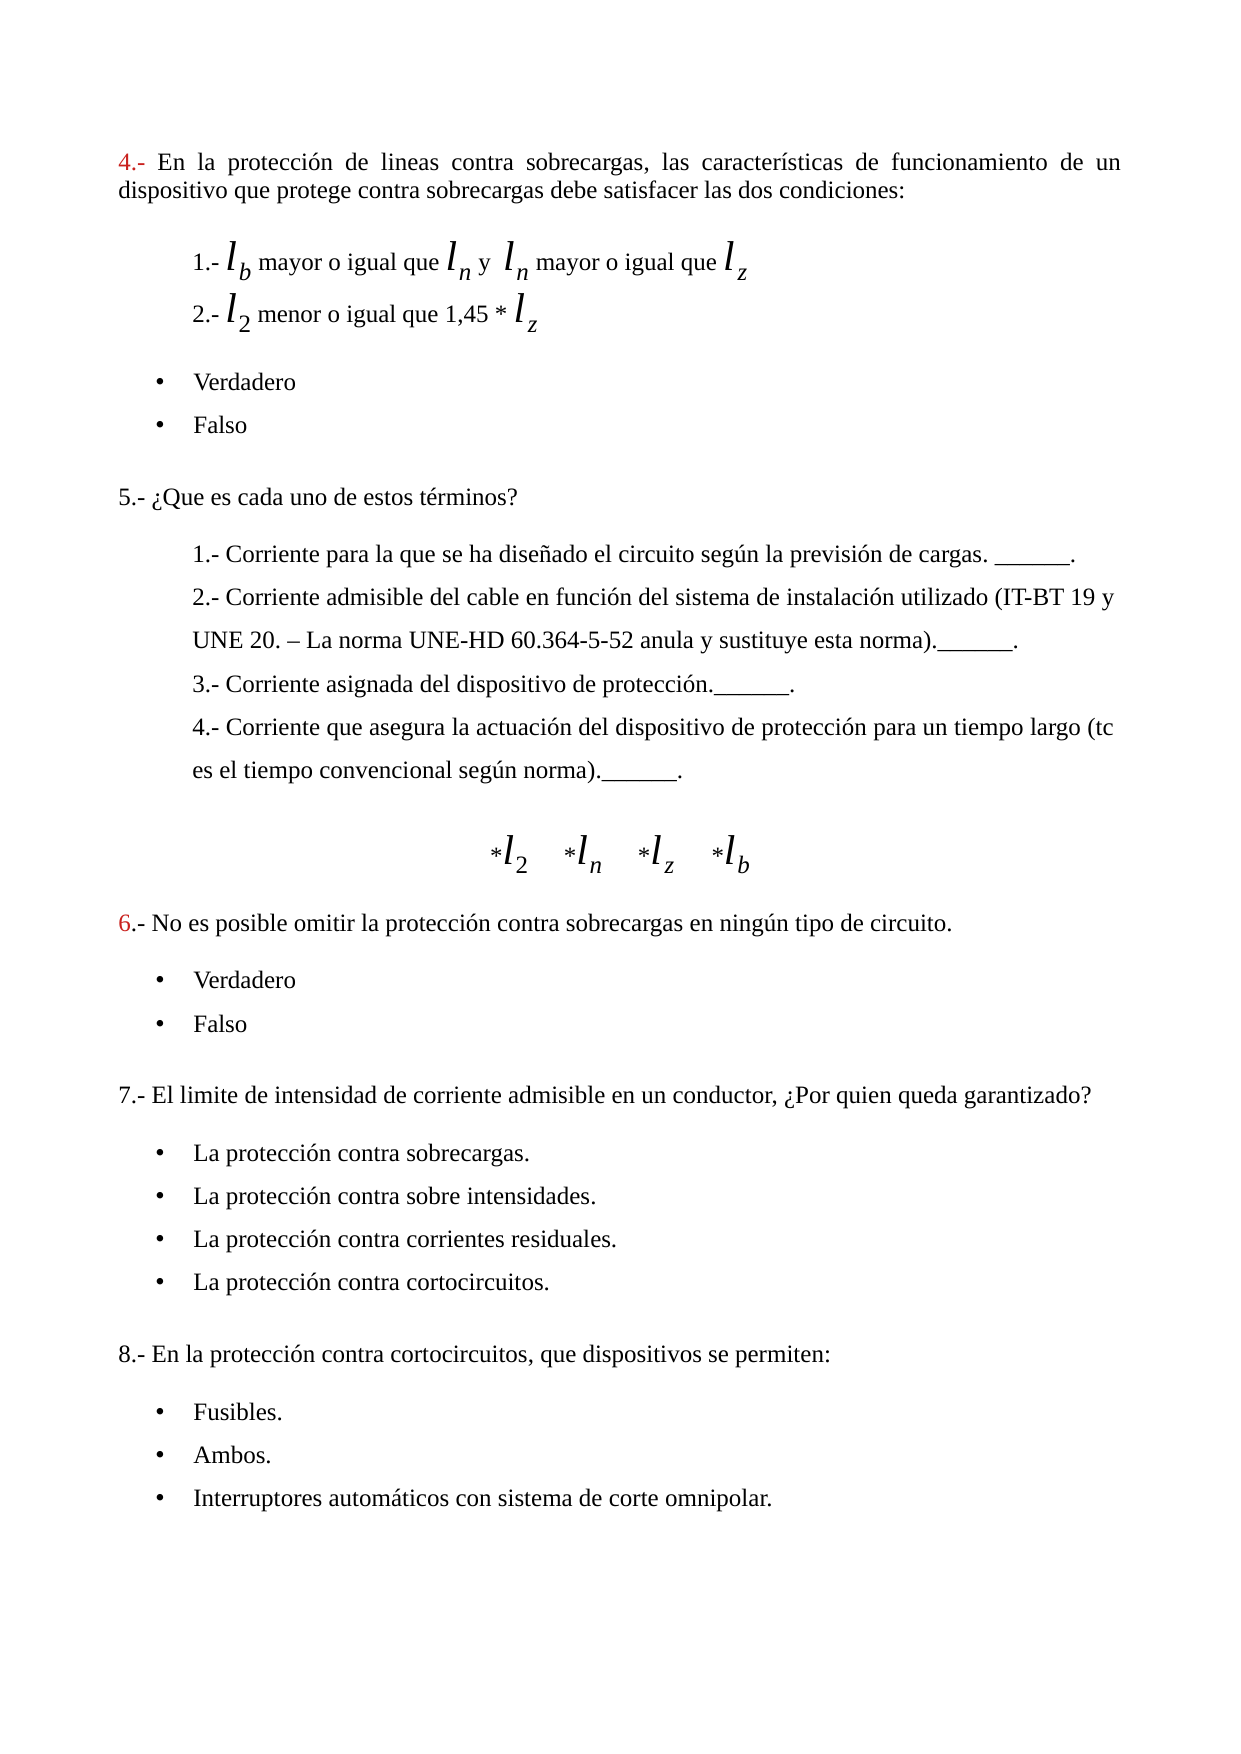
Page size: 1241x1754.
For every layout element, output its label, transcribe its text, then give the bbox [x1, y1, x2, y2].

list La protección contra sobrecargas. [156, 1138, 1122, 1167]
text 7.- El limite de intensidad de corriente admisible en un conductor, ¿Por quien queda garantizado? [118, 1081, 1122, 1109]
text 1.- Corriente para la que se ha diseñado el circuito según la previsión de cargas. ______. [118, 539, 1122, 568]
list Fusibles. [156, 1397, 1122, 1426]
list La protección contra sobre intensidades. [156, 1181, 1122, 1210]
text 4.- En la protección de lineas contra sobrecargas, las características de funcionamiento de un dispositivo que protege contra sobrecargas debe satisfacer las dos condiciones: [118, 147, 1122, 204]
list La protección contra cortocircuitos. [156, 1267, 1122, 1296]
list Verdadero [156, 966, 1122, 994]
text 4.- Corriente que asegura la actuación del dispositivo de protección para un tiempo largo (tc es el tiempo convencional según norma).______. [118, 712, 1122, 784]
list Interruptores automáticos con sistema de corte omnipolar. [156, 1483, 1122, 1512]
text 8.- En la protección contra cortocircuitos, que dispositivos se permiten: [118, 1339, 1122, 1368]
list Verdadero [156, 367, 1122, 396]
text 2.- Corriente admisible del cable en función del sistema de instalación utilizado (IT-BT 19 y UNE 20. – La norma UNE-HD 60.364-5-52 anula y sustituye esta norma).______. [118, 582, 1122, 654]
list La protección contra corrientes residuales. [156, 1224, 1122, 1253]
text 5.- ¿Que es cada uno de estos términos? [118, 482, 1122, 511]
list Falso [156, 1009, 1122, 1037]
list Ambos. [156, 1440, 1122, 1469]
text 3.- Corriente asignada del dispositivo de protección.______. [118, 669, 1122, 697]
text 1.- mayor o igual que y mayor o igual que [118, 233, 1122, 286]
text * * * * [118, 827, 1122, 879]
text 2.- menor o igual que 1,45 * [118, 286, 1122, 338]
text 6.- No es posible omitir la protección contra sobrecargas en ningún tipo de circuito. [118, 908, 1122, 937]
list Falso [156, 410, 1122, 439]
